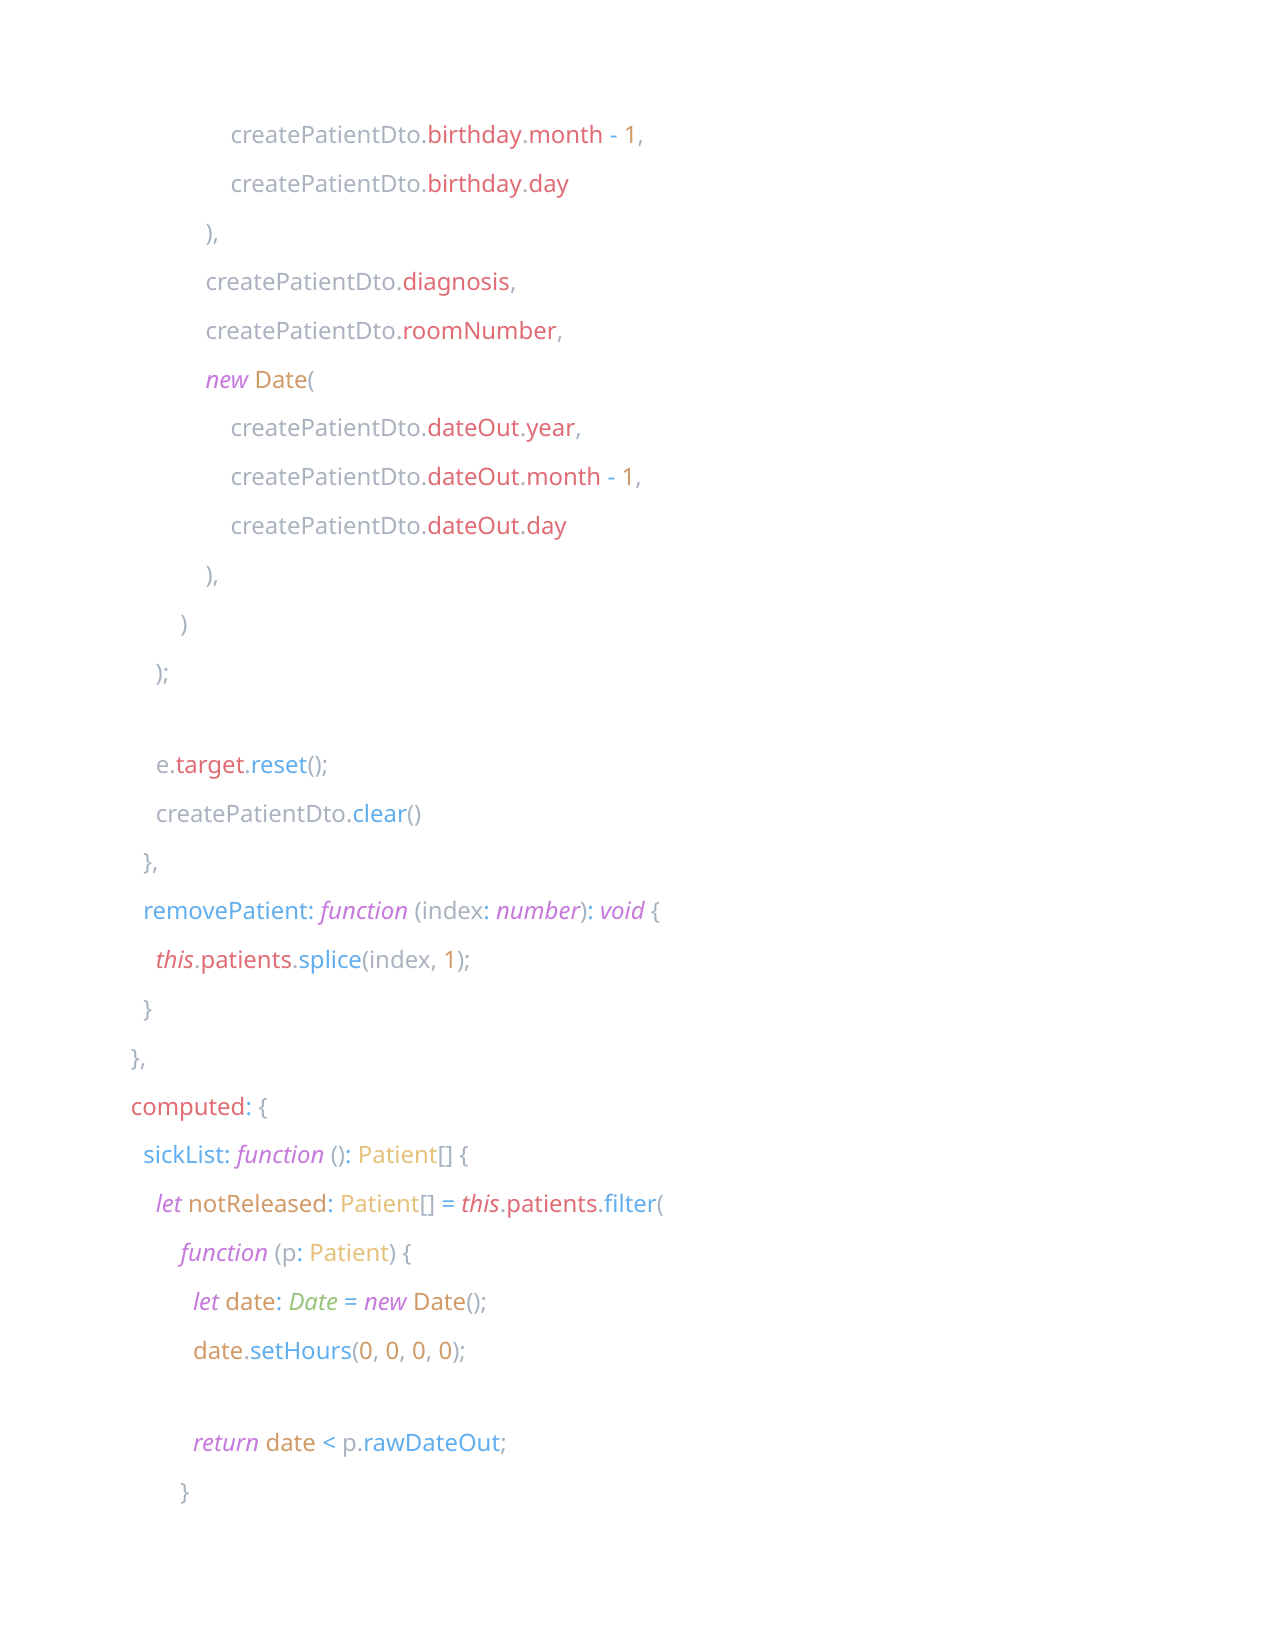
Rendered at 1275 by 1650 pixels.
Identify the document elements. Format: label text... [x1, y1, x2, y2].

text createPatientDto.birthday.month - 1, createPatientDto.birthday.day ), createPatientDto.diagnosis, createPatientDto.roomNumber, new Date( createPatientDto.dateOut.year, createPatientDto.dateOut.month - 1, createPatientDto.dateOut.day ), ) ); e.target.reset(); createPatientDto.clear() }, removePatient: function (index: number): void { this.patients.splice(index, 1); } }, computed: { sickList: function (): Patient[] { let notReleased: Patient[] = this.patients.filter( function (p: Patient) { let date: Date = new Date(); date.setHours(0, 0, 0, 0); return date < p.rawDateOut; } [118, 118, 1157, 1507]
